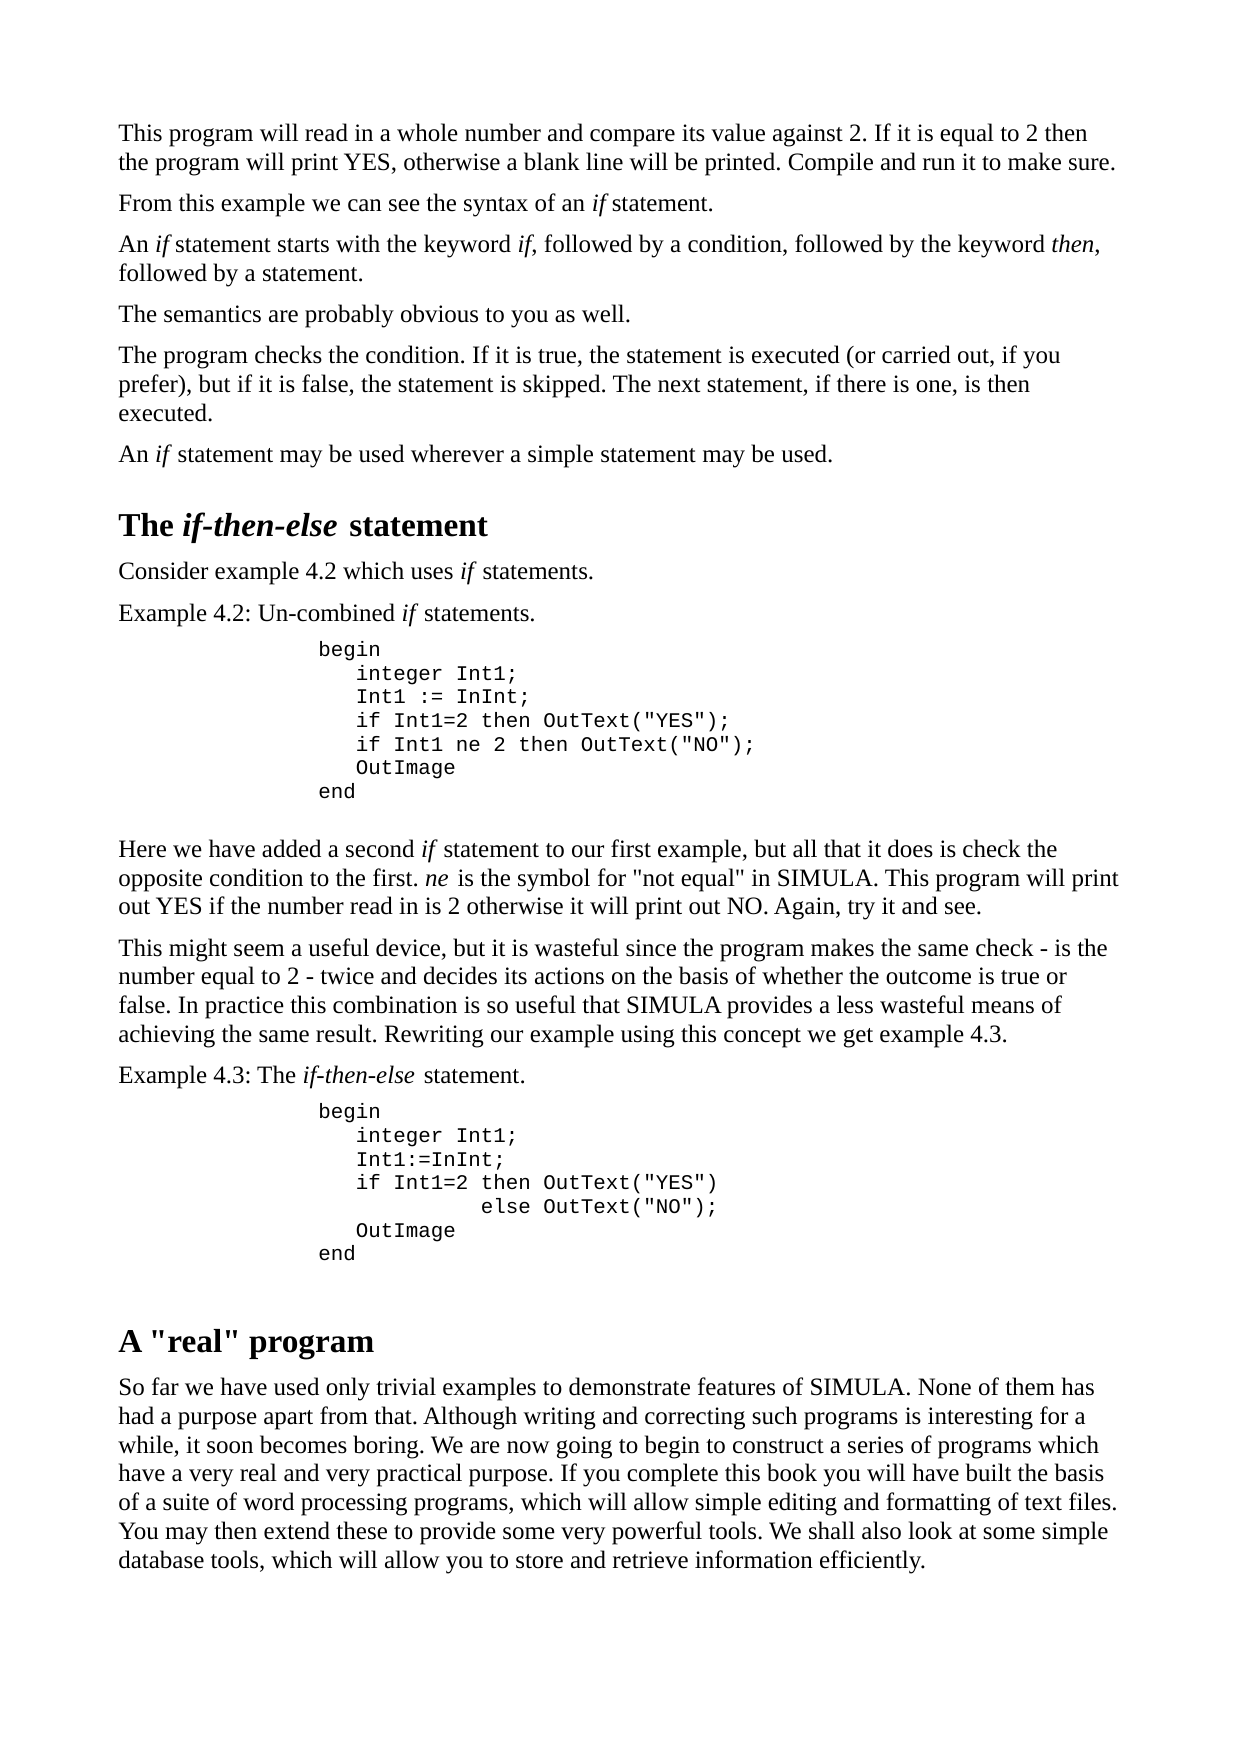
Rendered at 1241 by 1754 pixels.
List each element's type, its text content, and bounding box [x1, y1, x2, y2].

text Int1:=InInt; [118, 1149, 1122, 1172]
text Int1 := InInt; [118, 686, 1122, 710]
text end [118, 1243, 1122, 1267]
text The program checks the condition. If it is true, the statement is executed (or carried out, if you prefer), but if it is false, the statement is skipped. The next statement, if there is one, is then executed. [118, 341, 1122, 427]
text OutImage [118, 757, 1122, 781]
text OutImage [118, 1220, 1122, 1243]
text Example 4.3: The if-then-else statement. [118, 1060, 1122, 1089]
text This program will read in a whole number and compare its value against 2. If it is equal to 2 then the program will print YES, otherwise a blank line will be printed. Compile and run it to make sure. [118, 118, 1122, 176]
subtitle A "real" program [118, 1321, 1122, 1360]
subtitle The if-then-else statement [118, 506, 1122, 544]
text This might seem a useful device, but it is wasteful since the program makes the same check - is the number equal to 2 - twice and decides its actions on the basis of whether the outcome is true or false. In practice this combination is so useful that SIMULA provides a less wasteful means of achieving the same result. Rewriting our example using this concept we get example 4.3. [118, 933, 1122, 1048]
text From this example we can see the syntax of an if statement. [118, 188, 1122, 217]
text Here we have added a second if statement to our first example, but all that it does is check the opposite condition to the first. ne is the symbol for "not equal" in SIMULA. This program will print out YES if the number read in is 2 otherwise it will print out NO. Again, try it and see. [118, 834, 1122, 920]
text The semantics are probably obvious to you as well. [118, 299, 1122, 328]
text if Int1 ne 2 then OutText("NO"); [118, 733, 1122, 757]
text An if statement may be used wherever a simple statement may be used. [118, 439, 1122, 468]
text begin [118, 1101, 1122, 1125]
text if Int1=2 then OutText("YES") [118, 1172, 1122, 1196]
text So far we have used only trivial examples to demonstrate features of SIMULA. None of them has had a purpose apart from that. Although writing and correcting such programs is interesting for a while, it soon becomes boring. We are now going to begin to construct a series of programs which have a very real and very practical purpose. If you complete this book you will have built the basis of a suite of word processing programs, which will allow simple editing and formatting of text files. You may then extend these to provide some very powerful tools. We shall also look at some simple database tools, which will allow you to store and retrieve information efficiently. [118, 1372, 1122, 1573]
text else OutText("NO"); [118, 1196, 1122, 1220]
text integer Int1; [118, 1125, 1122, 1149]
text begin [118, 639, 1122, 663]
text An if statement starts with the keyword if, followed by a condition, followed by the keyword then, followed by a statement. [118, 229, 1122, 287]
text Example 4.2: Un-combined if statements. [118, 598, 1122, 626]
text integer Int1; [118, 663, 1122, 686]
text if Int1=2 then OutText("YES"); [118, 710, 1122, 733]
text Consider example 4.2 which uses if statements. [118, 556, 1122, 585]
text end [118, 781, 1122, 804]
